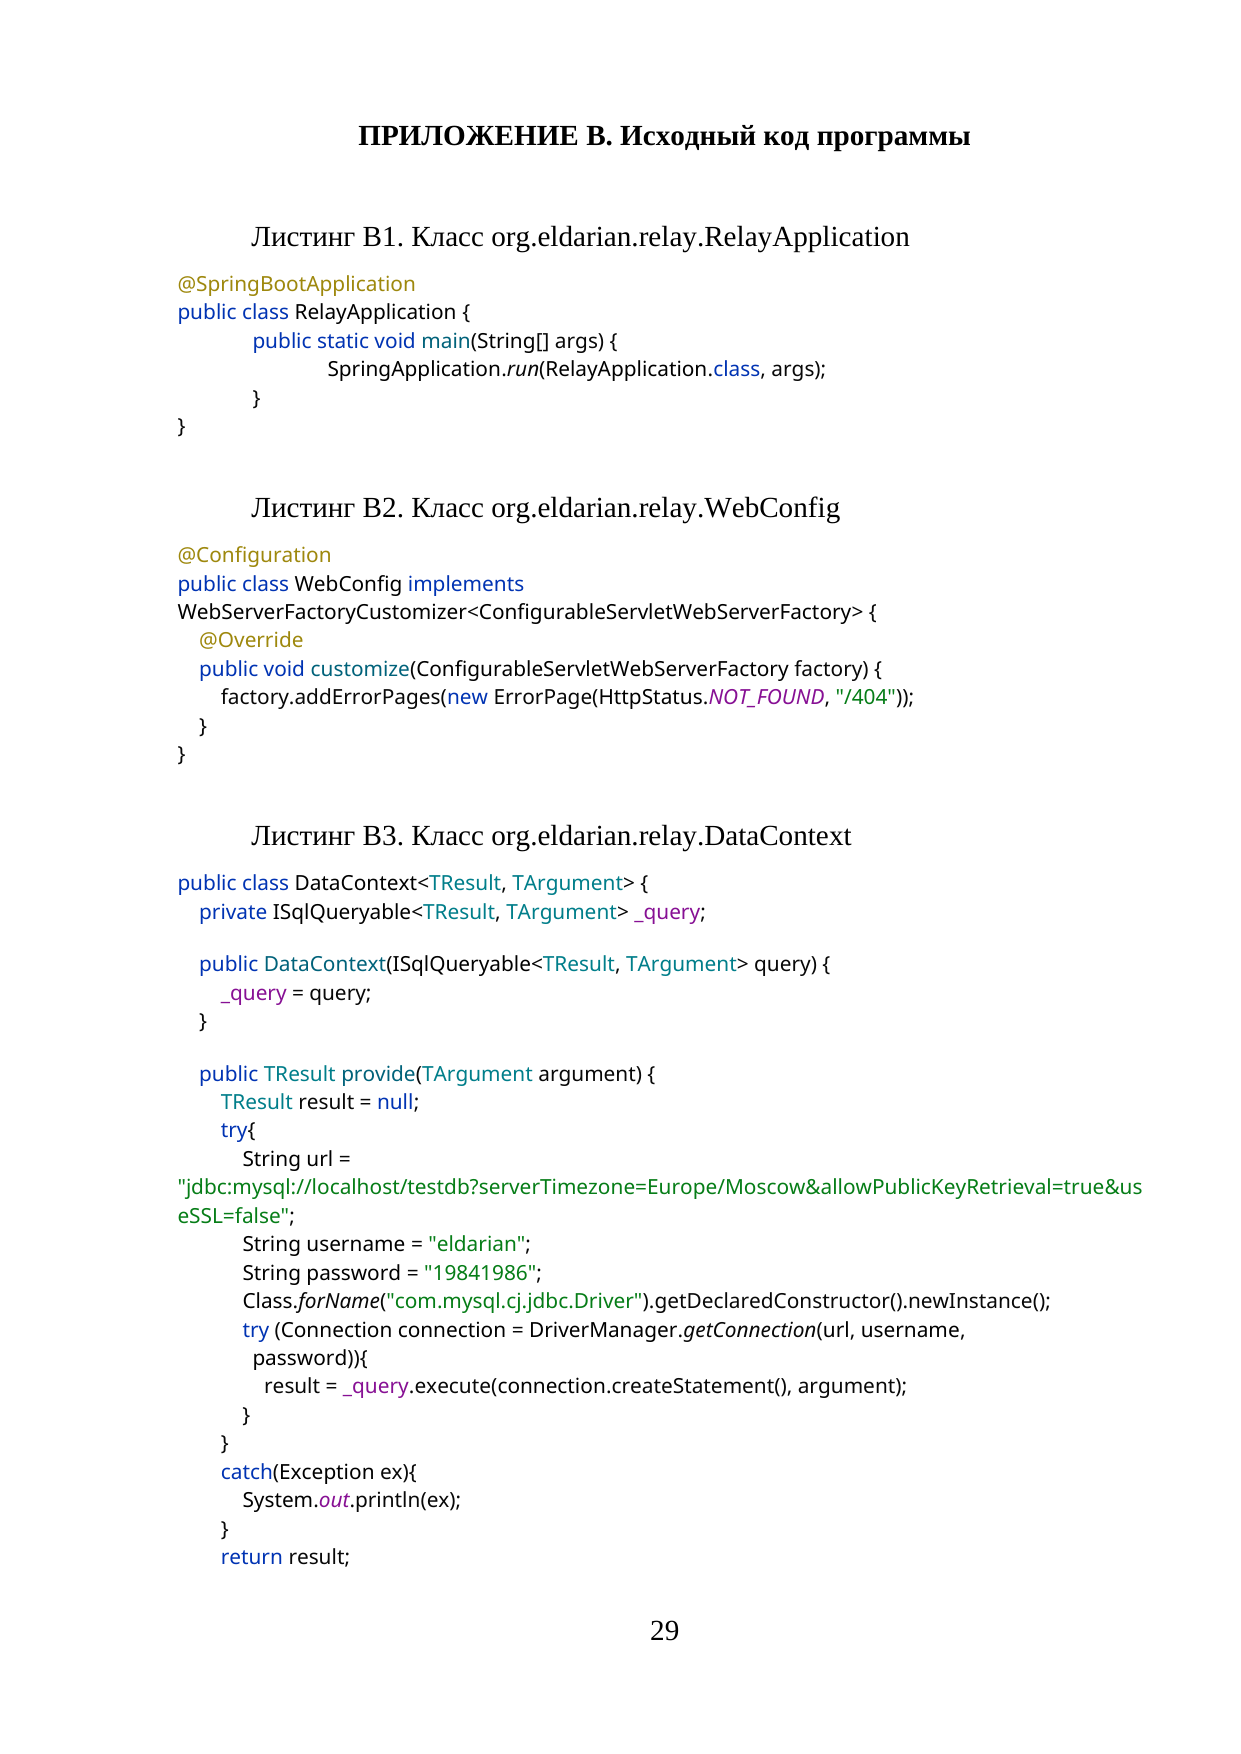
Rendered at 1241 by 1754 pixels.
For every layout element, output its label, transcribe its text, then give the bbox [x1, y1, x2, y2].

list Листинг B2. Класс org.eldarian.relay.WebConfig [177, 490, 1152, 523]
list Листинг B1. Класс org.eldarian.relay.RelayApplication [177, 219, 1152, 252]
list Листинг B3. Класс org.eldarian.relay.DataContext [177, 818, 1152, 852]
text @SpringBootApplication public class RelayApplication { public static void main(String[] args) { SpringApplication.run(RelayApplication.class, args); } } [177, 269, 1152, 440]
text public class DataContext<TResult, TArgument> { private ISqlQueryable<TResult, TArgument> _query; public DataContext(ISqlQueryable<TResult, TArgument> query) { _query = query; } public TResult provide(TArgument argument) { TResult result = null; try{ String url = "jdbc:mysql://localhost/testdb?serverTimezone=Europe/Moscow&allowPublicKeyRetrieval=true&useSSL=false"; String username = "eldarian"; String password = "19841986"; Class.forName("com.mysql.cj.jdbc.Driver").getDeclaredConstructor().newInstance(); try (Connection connection = DriverManager.getConnection(url, username, password)){ result = _query.execute(connection.createStatement(), argument); } } catch(Exception ex){ System.out.println(ex); } return result; [177, 868, 1152, 1571]
text @Configuration public class WebConfig implements WebServerFactoryCustomizer<ConfigurableServletWebServerFactory> { @Override public void customize(ConfigurableServletWebServerFactory factory) { factory.addErrorPages(new ErrorPage(HttpStatus.NOT_FOUND, "/404")); } } [177, 540, 1152, 768]
list ПРИЛОЖЕНИЕ B. Исходный код программы [177, 118, 1152, 152]
